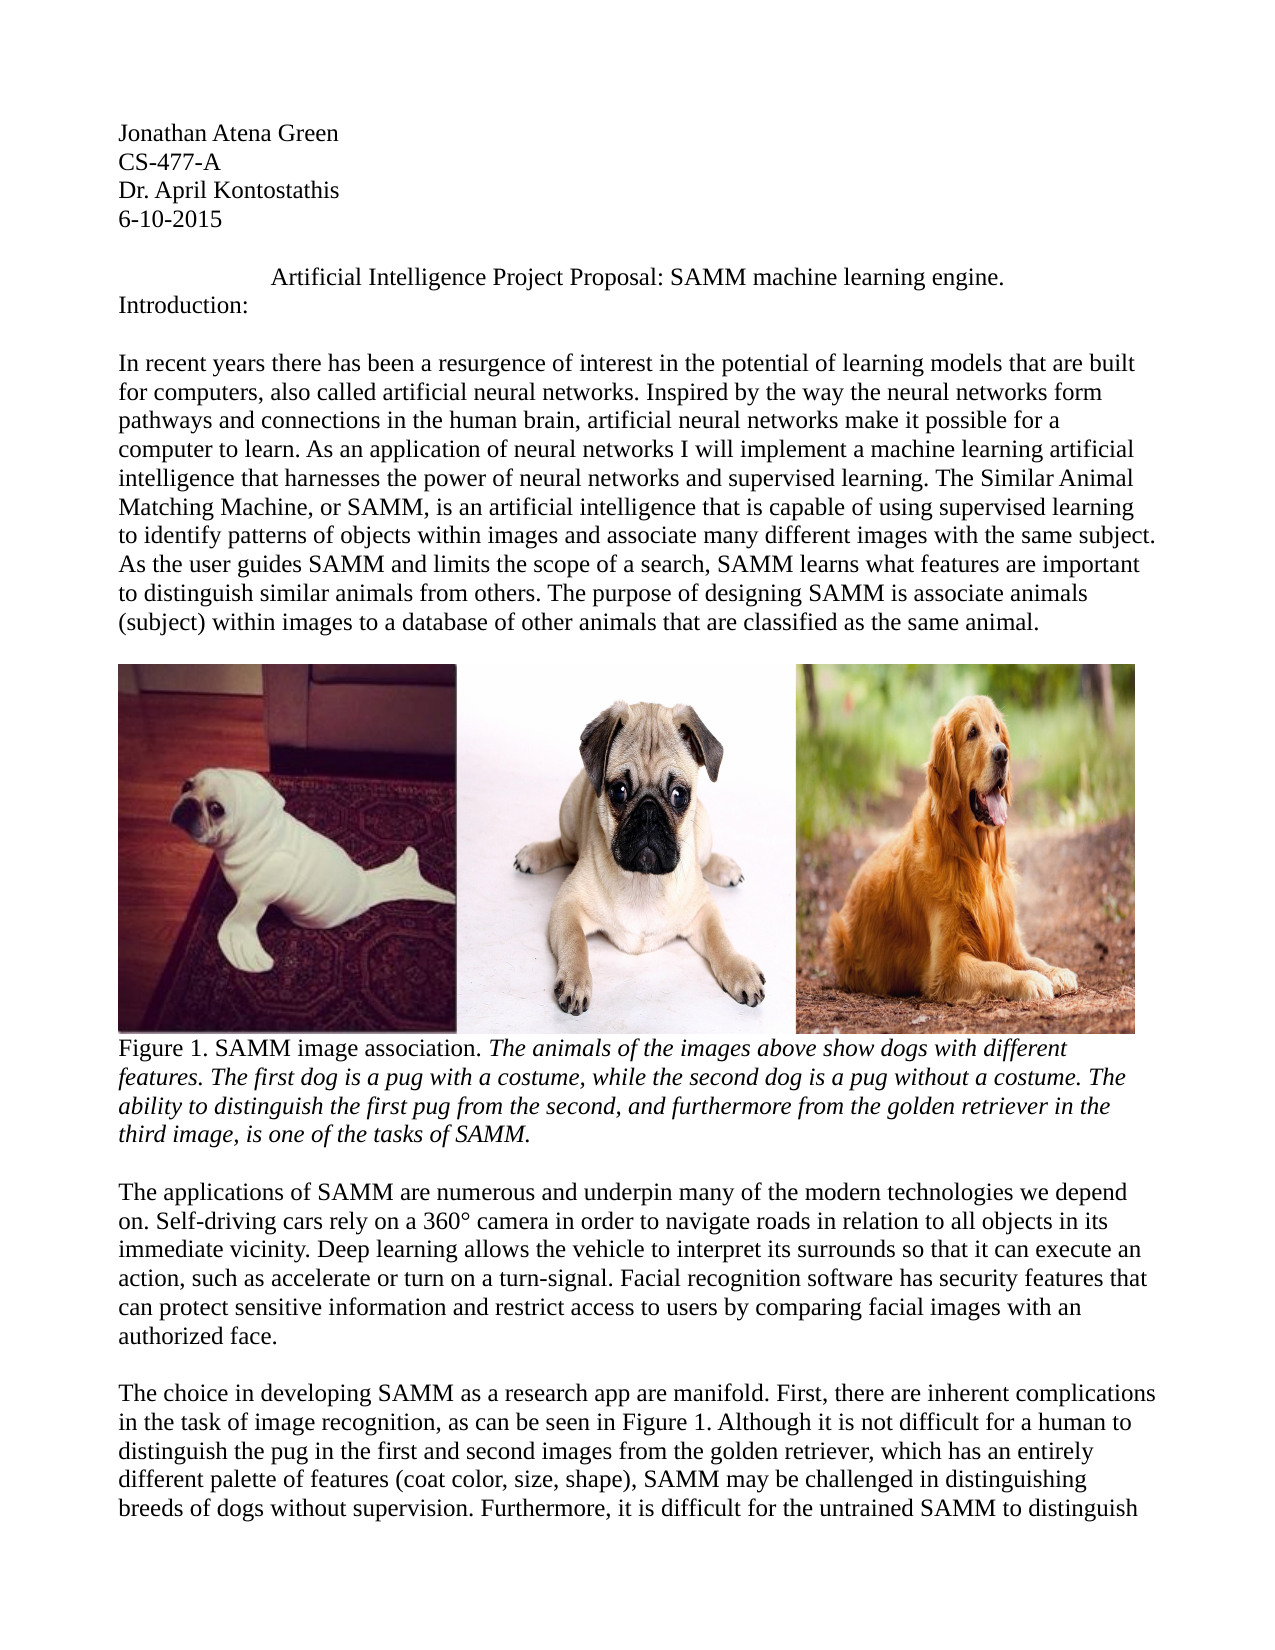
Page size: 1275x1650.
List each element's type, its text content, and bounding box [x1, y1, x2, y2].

text Introduction: [118, 291, 1157, 319]
text CS-477-A [118, 147, 1157, 176]
text 6-10-2015 [118, 204, 1157, 233]
text The choice in developing SAMM as a research app are manifold. First, there are inherent complications in the task of image recognition, as can be seen in Figure 1. Although it is not difficult for a human to distinguish the pug in the first and second images from the golden retriever, which has an entirely different palette of features (coat color, size, shape), SAMM may be challenged in distinguishing breeds of dogs without supervision. Furthermore, it is difficult for the untrained SAMM to distinguish [118, 1378, 1157, 1522]
text In recent years there has been a resurgence of interest in the potential of learning models that are built for computers, also called artificial neural networks. Inspired by the way the neural networks form pathways and connections in the human brain, artificial neural networks make it possible for a computer to learn. As an application of neural networks I will implement a machine learning artificial intelligence that harnesses the power of neural networks and supervised learning. The Similar Animal Matching Machine, or SAMM, is an artificial intelligence that is capable of using supervised learning to identify patterns of objects within images and associate many different images with the same subject. As the user guides SAMM and limits the scope of a search, SAMM learns what features are important to distinguish similar animals from others. The purpose of designing SAMM is associate animals (subject) within images to a database of other animals that are classified as the same animal. [118, 348, 1157, 636]
text Artificial Intelligence Project Proposal: SAMM machine learning engine. [118, 262, 1157, 291]
text The applications of SAMM are numerous and underpin many of the modern technologies we depend on. Self-driving cars rely on a 360° camera in order to navigate roads in relation to all objects in its immediate vicinity. Deep learning allows the vehicle to interpret its surrounds so that it can execute an action, such as accelerate or turn on a turn-signal. Facial recognition software has security features that can protect sensitive information and restrict access to users by comparing facial images with an authorized face. [118, 1177, 1157, 1349]
text Figure 1. SAMM image association. The animals of the images above show dogs with different features. The first dog is a pug with a costume, while the second dog is a pug without a costume. The ability to distinguish the first pug from the second, and furthermore from the golden retriever in the third image, is one of the tasks of SAMM. [118, 808, 1157, 1148]
text Dr. April Kontostathis [118, 176, 1157, 204]
text Jonathan Atena Green [118, 118, 1157, 147]
picture [118, 664, 1135, 1034]
